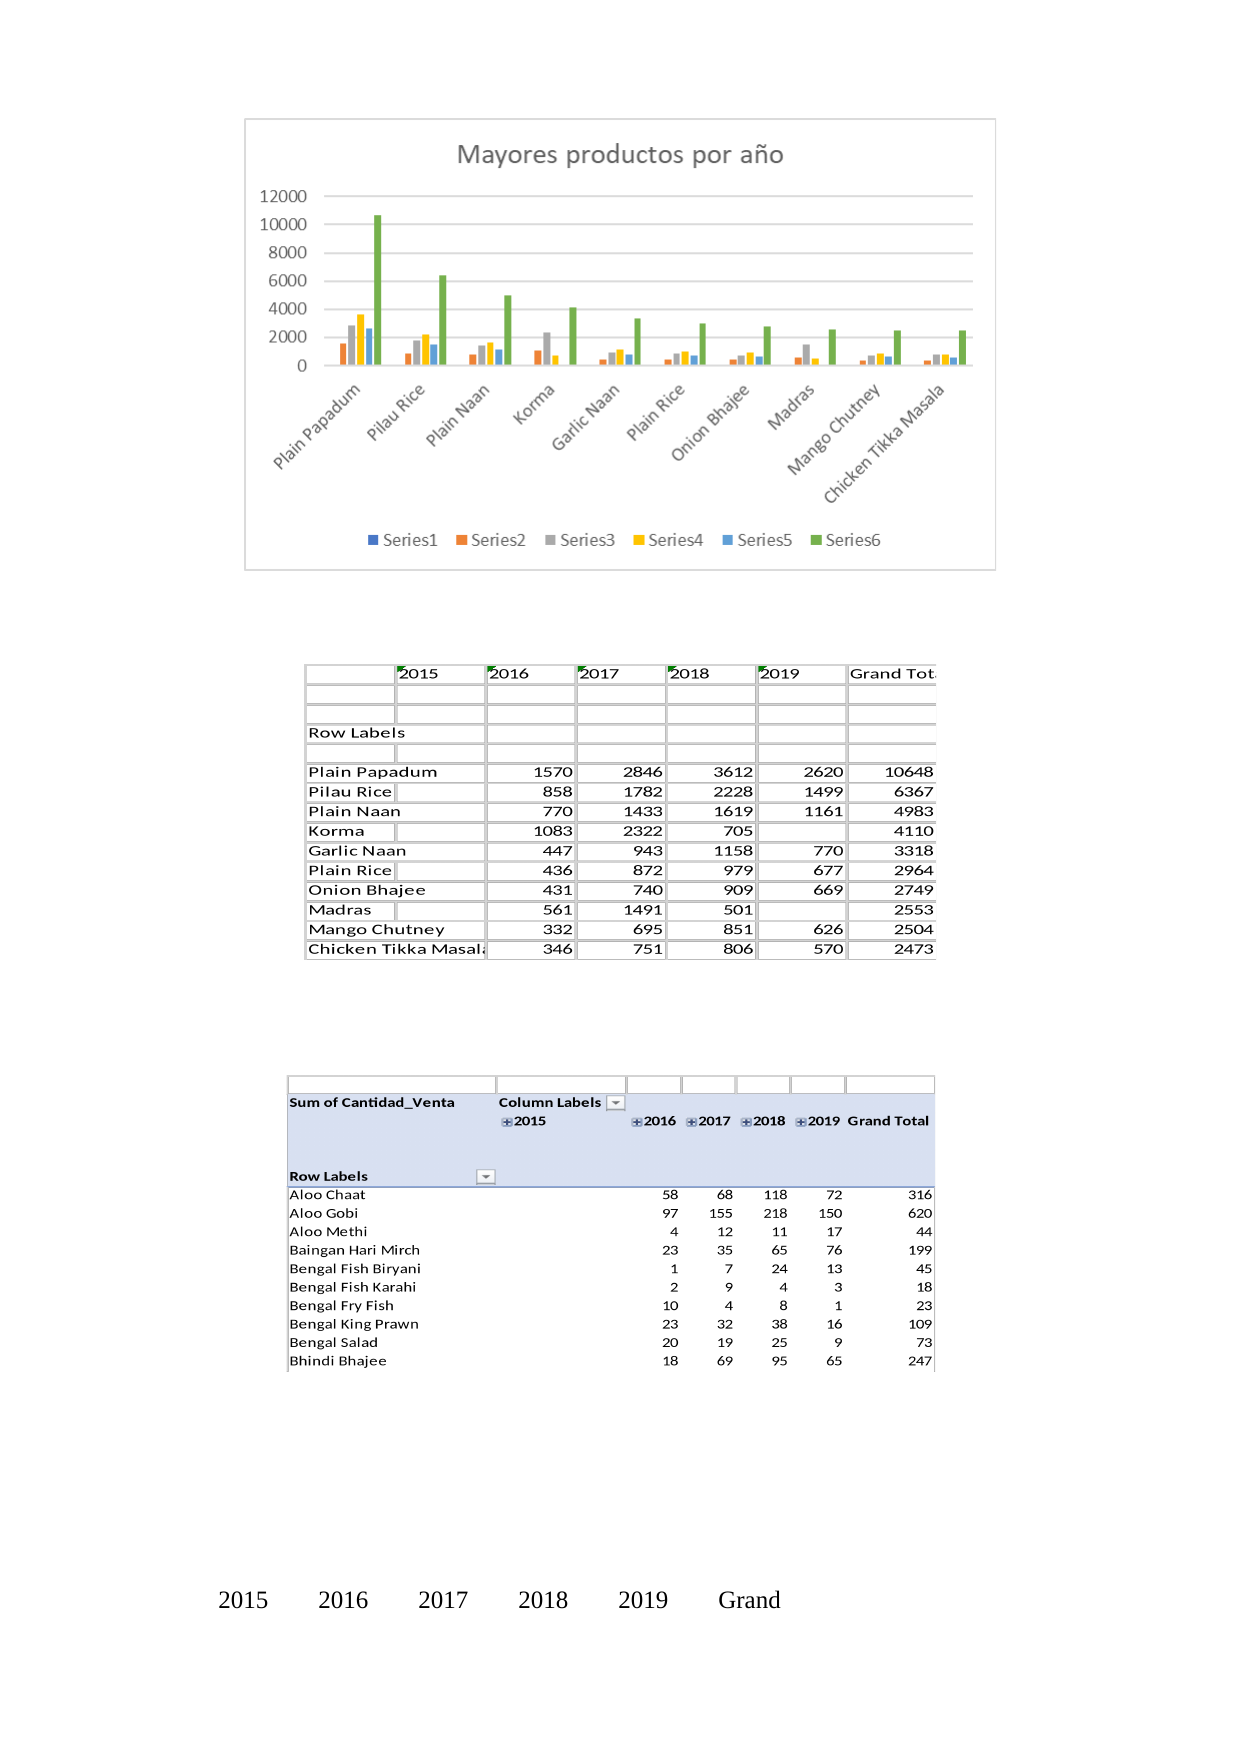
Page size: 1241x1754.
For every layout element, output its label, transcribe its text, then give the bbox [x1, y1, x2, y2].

picture [244, 118, 997, 571]
table_header 2018 [518, 1584, 618, 1616]
table_header 2019 [618, 1584, 718, 1616]
table_header [118, 1584, 218, 1616]
table_header Grand [718, 1584, 818, 1616]
table_header 2015 [218, 1584, 318, 1616]
table_header 2017 [418, 1584, 518, 1616]
table_header 2016 [318, 1584, 418, 1616]
